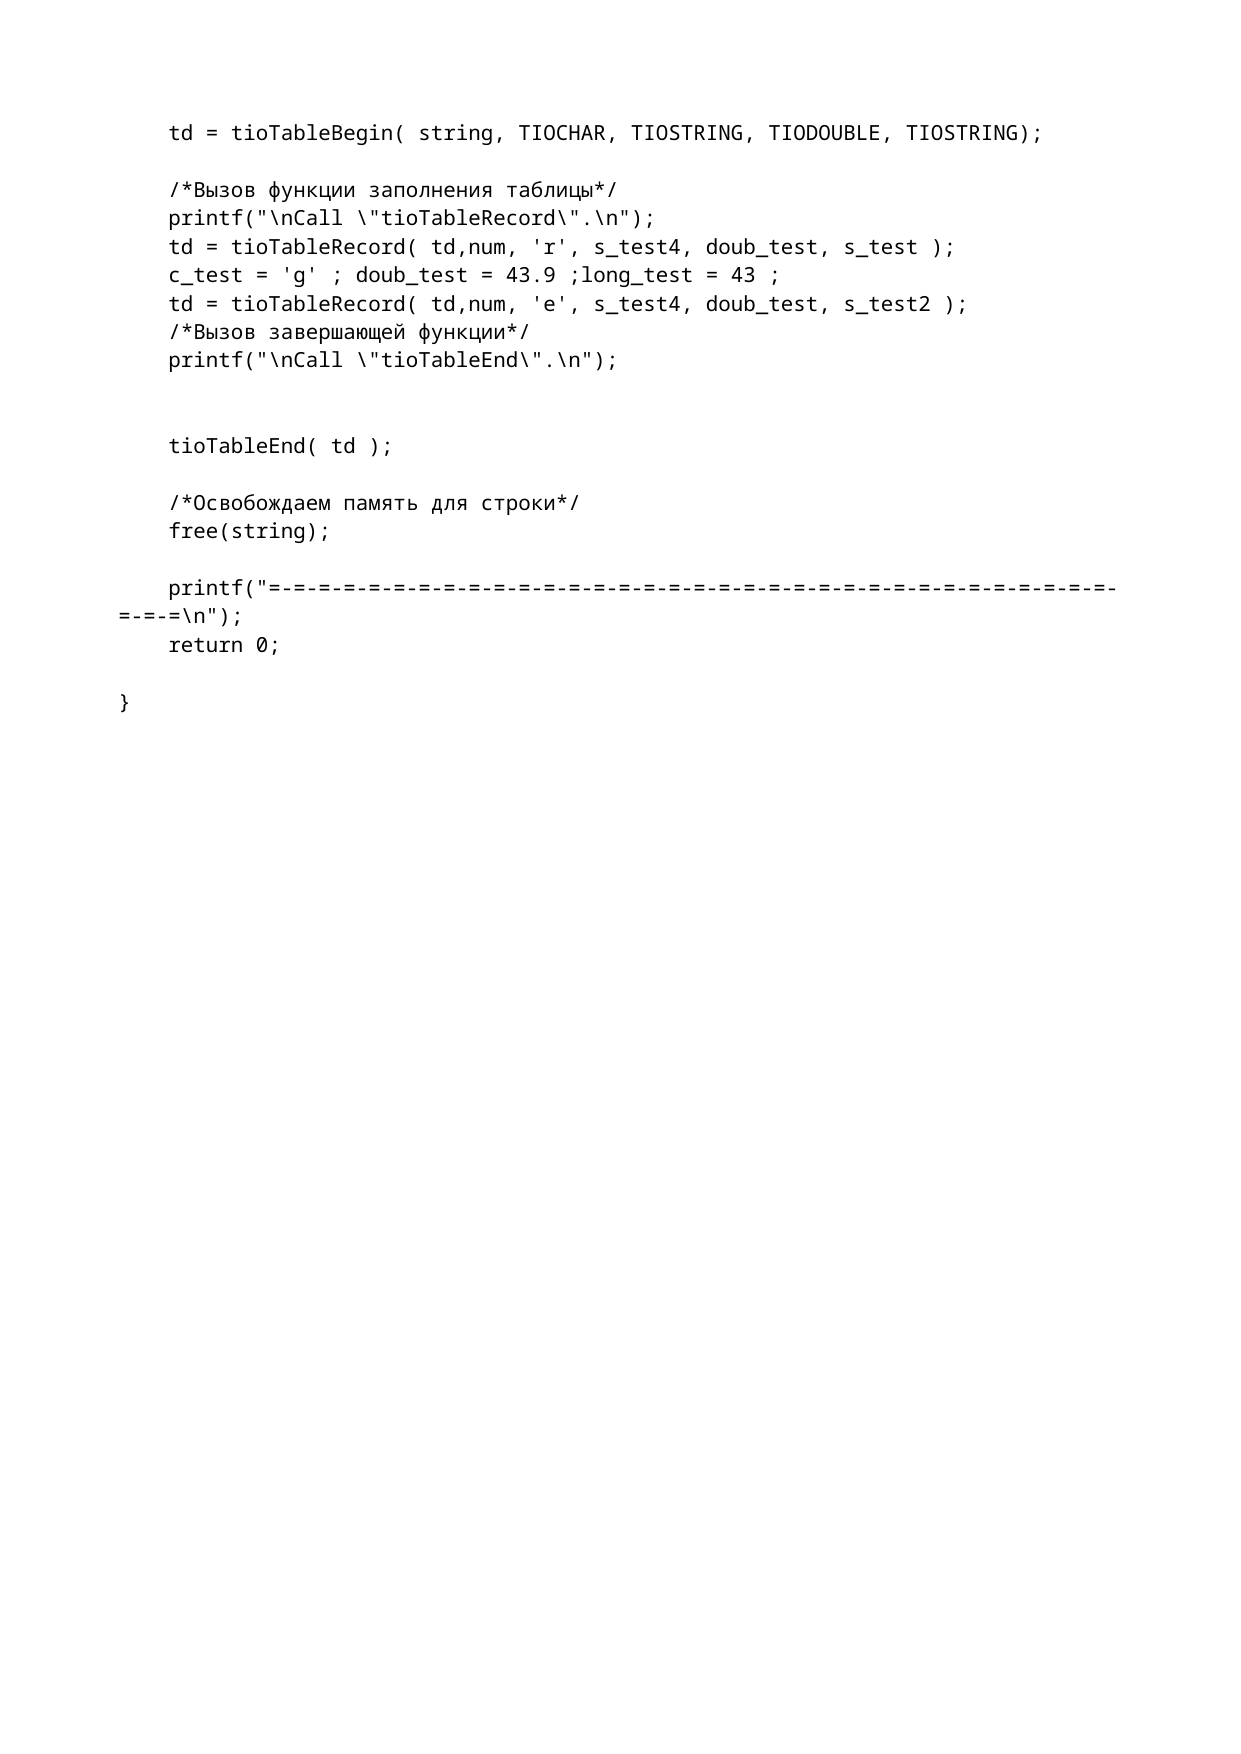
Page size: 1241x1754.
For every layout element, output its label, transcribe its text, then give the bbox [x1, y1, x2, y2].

text /*Вызов завершающей функции*/ [118, 317, 1122, 346]
text free(string); [118, 516, 1122, 545]
text printf("=-=-=-=-=-=-=-=-=-=-=-=-=-=-=-=-=-=-=-=-=-=-=-=-=-=-=-=-=-=-=-=-=-=-=-=-=\n"); [118, 573, 1122, 630]
text td = tioTableRecord( td,num, 'r', s_test4, doub_test, s_test ); [118, 232, 1122, 260]
text /*Освобождаем память для строки*/ [118, 488, 1122, 516]
text printf("\nCall \"tioTableRecord\".\n"); [118, 203, 1122, 232]
text printf("\nCall \"tioTableEnd\".\n"); [118, 346, 1122, 374]
text /*Вызов функции заполнения таблицы*/ [118, 175, 1122, 203]
text tioTableEnd( td ); [118, 431, 1122, 459]
text td = tioTableRecord( td,num, 'e', s_test4, doub_test, s_test2 ); [118, 289, 1122, 317]
text return 0; [118, 630, 1122, 658]
text td = tioTableBegin( string, TIOCHAR, TIOSTRING, TIODOUBLE, TIOSTRING); [118, 118, 1122, 147]
text } [118, 687, 1122, 715]
text c_test = 'g' ; doub_test = 43.9 ;long_test = 43 ; [118, 260, 1122, 289]
